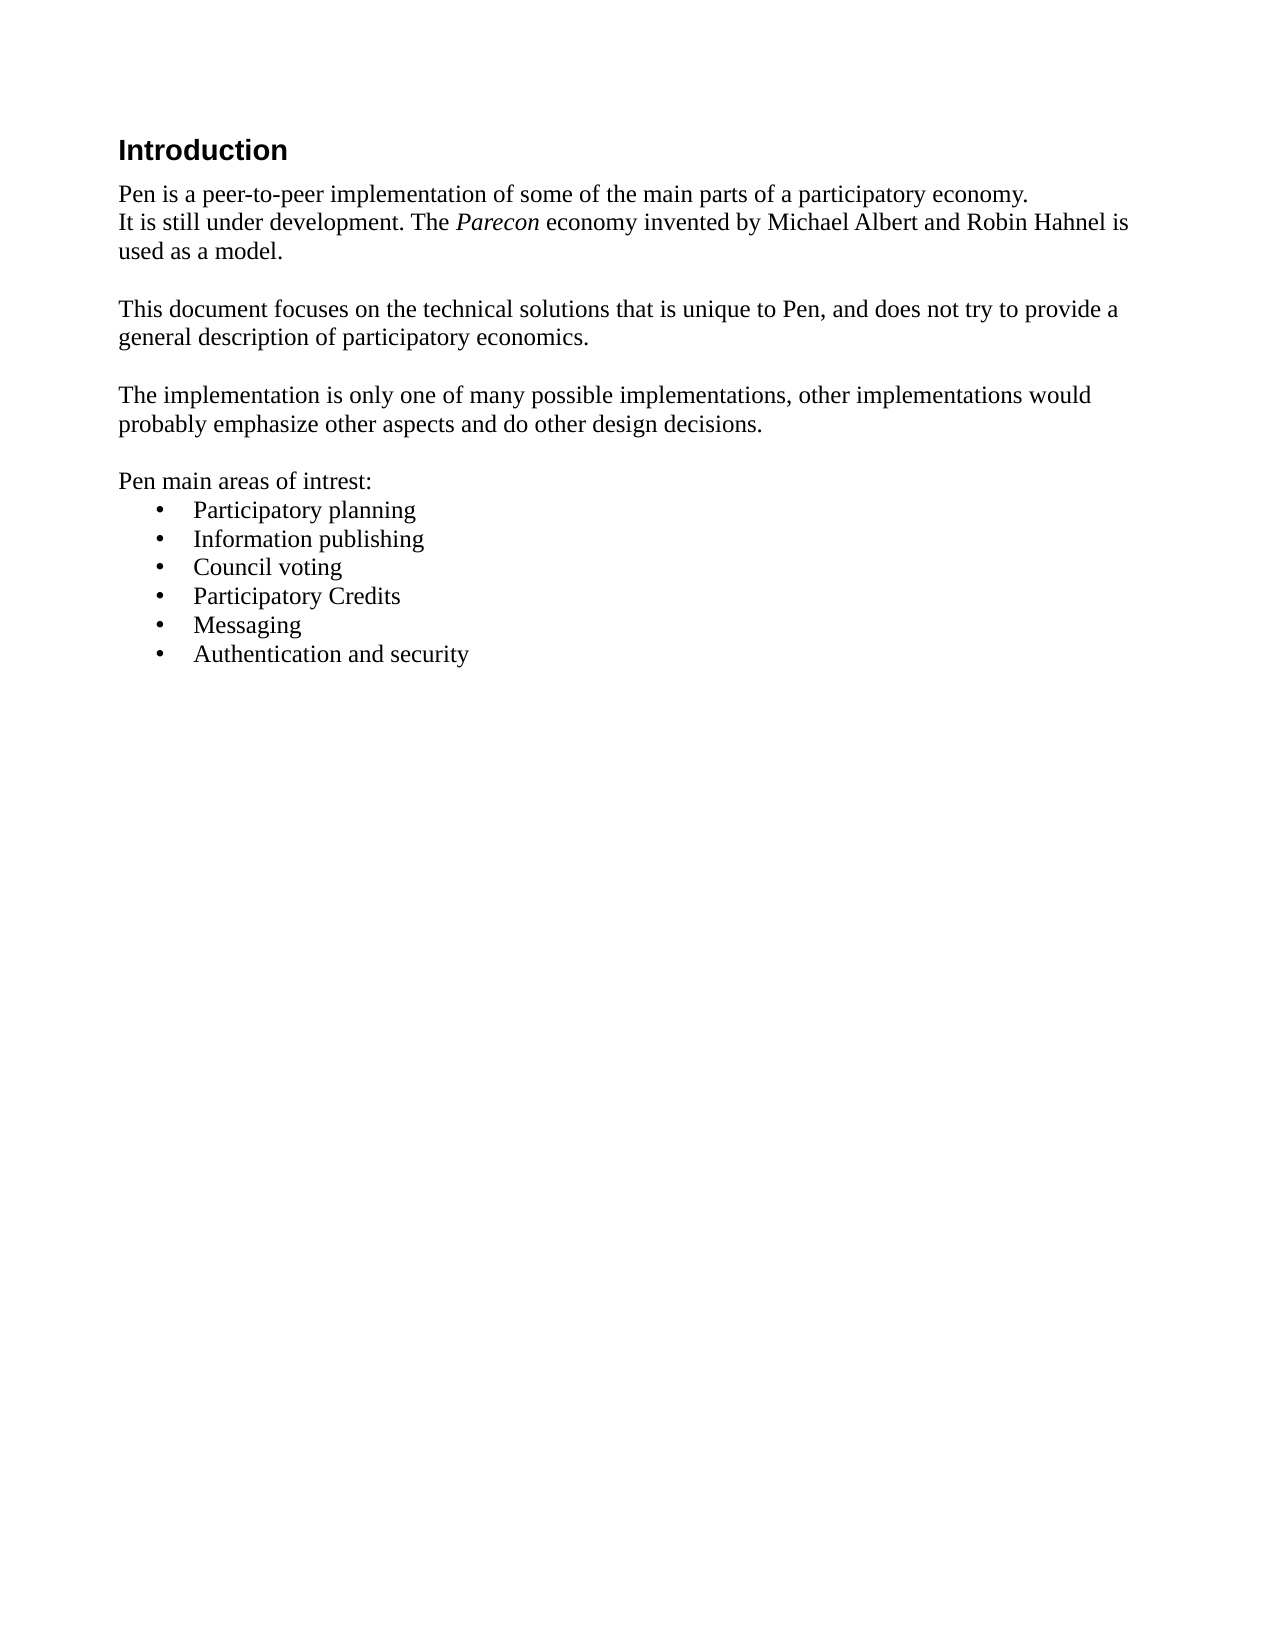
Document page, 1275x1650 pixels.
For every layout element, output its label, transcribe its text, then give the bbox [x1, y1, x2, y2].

list Participatory Credits [156, 581, 1157, 610]
list Participatory planning [156, 495, 1157, 524]
text The implementation is only one of many possible implementations, other implementations would probably emphasize other aspects and do other design decisions. [118, 380, 1157, 437]
text Pen is a peer-to-peer implementation of some of the main parts of a participatory economy. [118, 179, 1157, 207]
text This document focuses on the technical solutions that is unique to Pen, and does not try to provide a general description of participatory economics. [118, 294, 1157, 351]
subtitle Introduction [118, 133, 1157, 166]
text It is still under development. The Parecon economy invented by Michael Albert and Robin Hahnel is used as a model. [118, 207, 1157, 265]
list Authentication and security [156, 639, 1157, 667]
list Council voting [156, 552, 1157, 581]
list Messaging [156, 610, 1157, 639]
list Information publishing [156, 524, 1157, 552]
text Pen main areas of intrest: [118, 466, 1157, 495]
